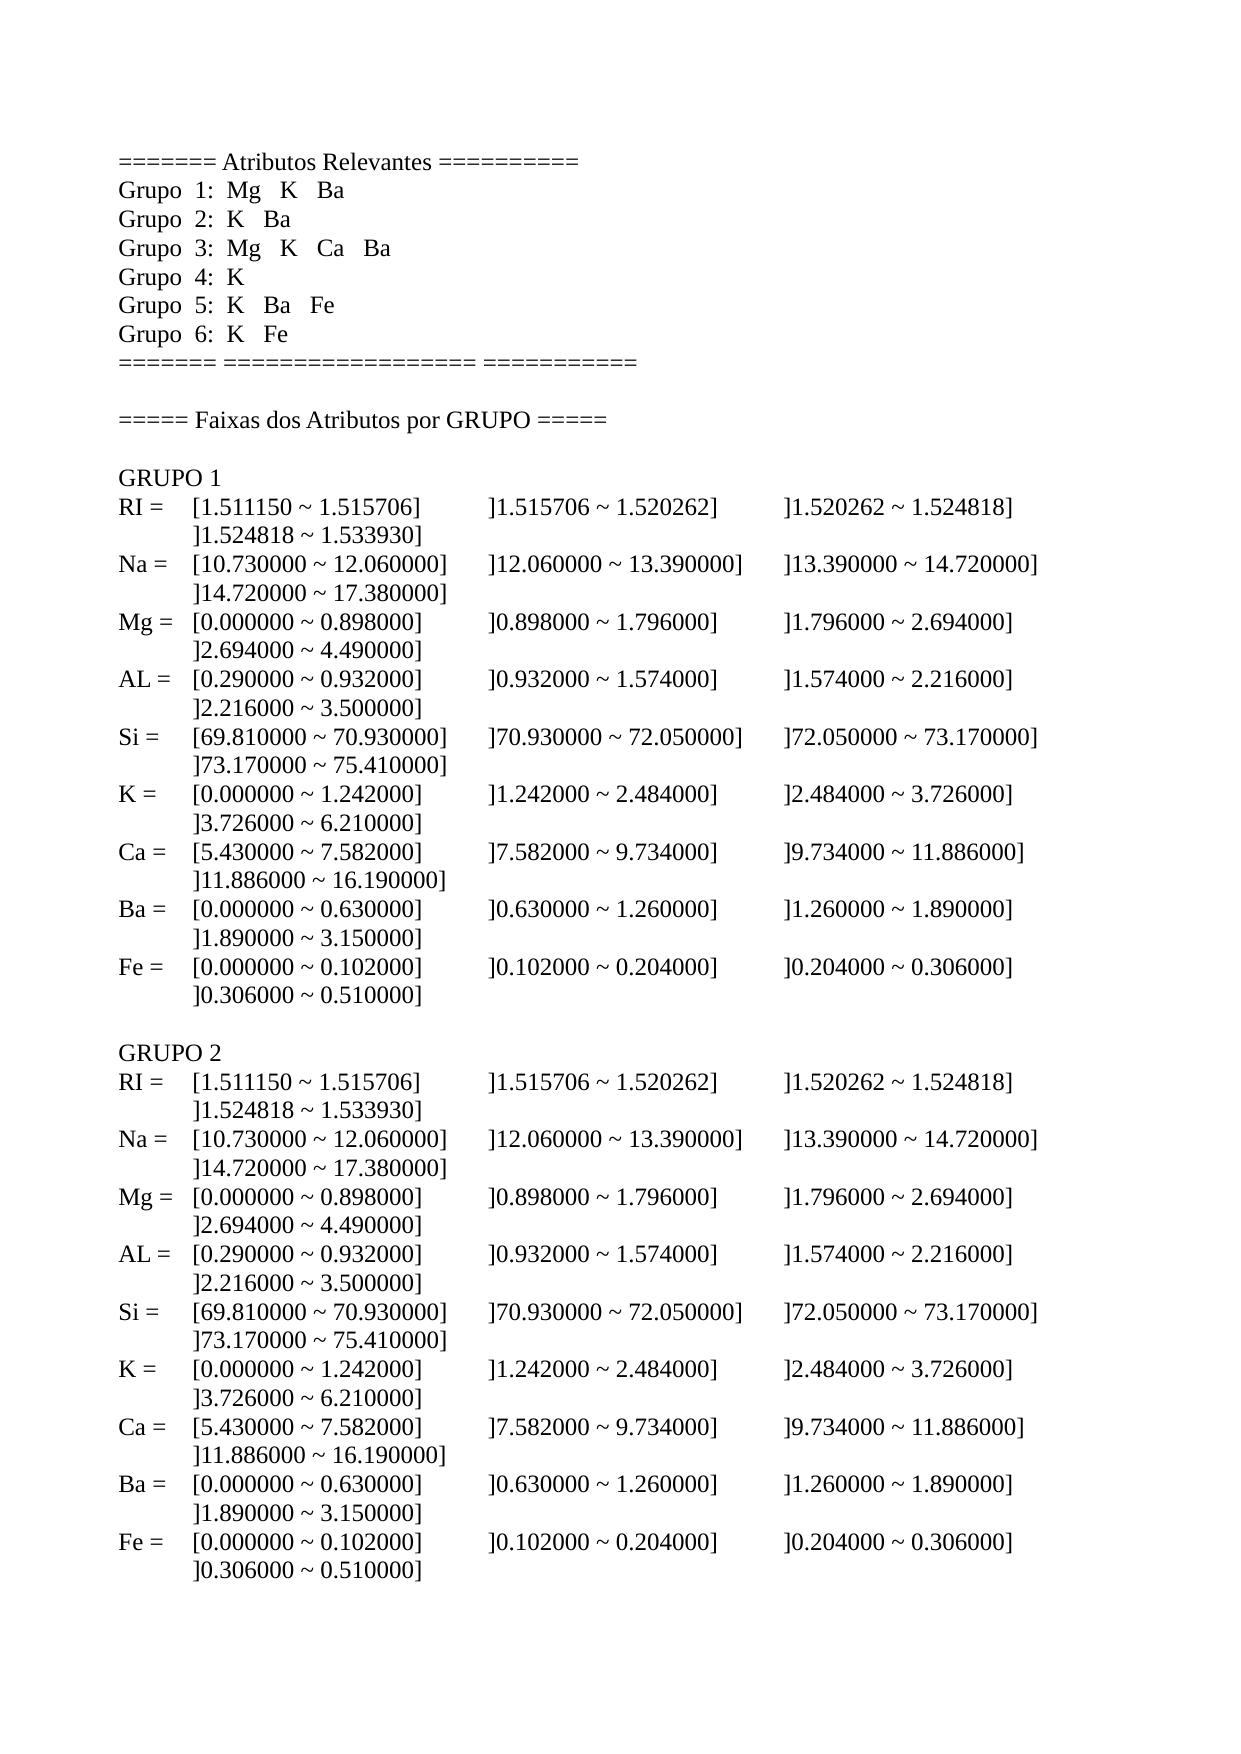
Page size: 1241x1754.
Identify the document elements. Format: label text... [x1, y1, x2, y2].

text ======= Atributos Relevantes ========== [118, 147, 1122, 176]
text ======= ================== =========== [118, 348, 1122, 377]
text AL = [0.290000 ~ 0.932000] ]0.932000 ~ 1.574000] ]1.574000 ~ 2.216000] ]2.216000 ~ 3.500000] [118, 1239, 1122, 1297]
text Fe = [0.000000 ~ 0.102000] ]0.102000 ~ 0.204000] ]0.204000 ~ 0.306000] ]0.306000 ~ 0.510000] [118, 1527, 1122, 1584]
text Ba = [0.000000 ~ 0.630000] ]0.630000 ~ 1.260000] ]1.260000 ~ 1.890000] ]1.890000 ~ 3.150000] [118, 894, 1122, 952]
text Grupo 1: Mg K Ba [118, 176, 1122, 204]
text Ba = [0.000000 ~ 0.630000] ]0.630000 ~ 1.260000] ]1.260000 ~ 1.890000] ]1.890000 ~ 3.150000] [118, 1469, 1122, 1527]
text Grupo 3: Mg K Ca Ba [118, 233, 1122, 262]
text ===== Faixas dos Atributos por GRUPO ===== [118, 406, 1122, 434]
text Ca = [5.430000 ~ 7.582000] ]7.582000 ~ 9.734000] ]9.734000 ~ 11.886000] ]11.886000 ~ 16.190000] [118, 1412, 1122, 1469]
text Fe = [0.000000 ~ 0.102000] ]0.102000 ~ 0.204000] ]0.204000 ~ 0.306000] ]0.306000 ~ 0.510000] [118, 952, 1122, 1009]
text RI = [1.511150 ~ 1.515706] ]1.515706 ~ 1.520262] ]1.520262 ~ 1.524818] ]1.524818 ~ 1.533930] [118, 1067, 1122, 1124]
text GRUPO 2 [118, 1038, 1122, 1067]
text K = [0.000000 ~ 1.242000] ]1.242000 ~ 2.484000] ]2.484000 ~ 3.726000] ]3.726000 ~ 6.210000] [118, 779, 1122, 837]
text Na = [10.730000 ~ 12.060000] ]12.060000 ~ 13.390000] ]13.390000 ~ 14.720000] ]14.720000 ~ 17.380000] [118, 549, 1122, 607]
text Grupo 2: K Ba [118, 204, 1122, 233]
text RI = [1.511150 ~ 1.515706] ]1.515706 ~ 1.520262] ]1.520262 ~ 1.524818] ]1.524818 ~ 1.533930] [118, 492, 1122, 549]
text Grupo 4: K [118, 262, 1122, 291]
text Ca = [5.430000 ~ 7.582000] ]7.582000 ~ 9.734000] ]9.734000 ~ 11.886000] ]11.886000 ~ 16.190000] [118, 837, 1122, 894]
text Si = [69.810000 ~ 70.930000] ]70.930000 ~ 72.050000] ]72.050000 ~ 73.170000] ]73.170000 ~ 75.410000] [118, 722, 1122, 779]
text Grupo 5: K Ba Fe [118, 291, 1122, 319]
text AL = [0.290000 ~ 0.932000] ]0.932000 ~ 1.574000] ]1.574000 ~ 2.216000] ]2.216000 ~ 3.500000] [118, 664, 1122, 722]
text Si = [69.810000 ~ 70.930000] ]70.930000 ~ 72.050000] ]72.050000 ~ 73.170000] ]73.170000 ~ 75.410000] [118, 1297, 1122, 1354]
text Grupo 6: K Fe [118, 319, 1122, 348]
text K = [0.000000 ~ 1.242000] ]1.242000 ~ 2.484000] ]2.484000 ~ 3.726000] ]3.726000 ~ 6.210000] [118, 1354, 1122, 1412]
text Mg = [0.000000 ~ 0.898000] ]0.898000 ~ 1.796000] ]1.796000 ~ 2.694000] ]2.694000 ~ 4.490000] [118, 1182, 1122, 1239]
text Na = [10.730000 ~ 12.060000] ]12.060000 ~ 13.390000] ]13.390000 ~ 14.720000] ]14.720000 ~ 17.380000] [118, 1124, 1122, 1182]
text Mg = [0.000000 ~ 0.898000] ]0.898000 ~ 1.796000] ]1.796000 ~ 2.694000] ]2.694000 ~ 4.490000] [118, 607, 1122, 664]
text GRUPO 1 [118, 463, 1122, 492]
